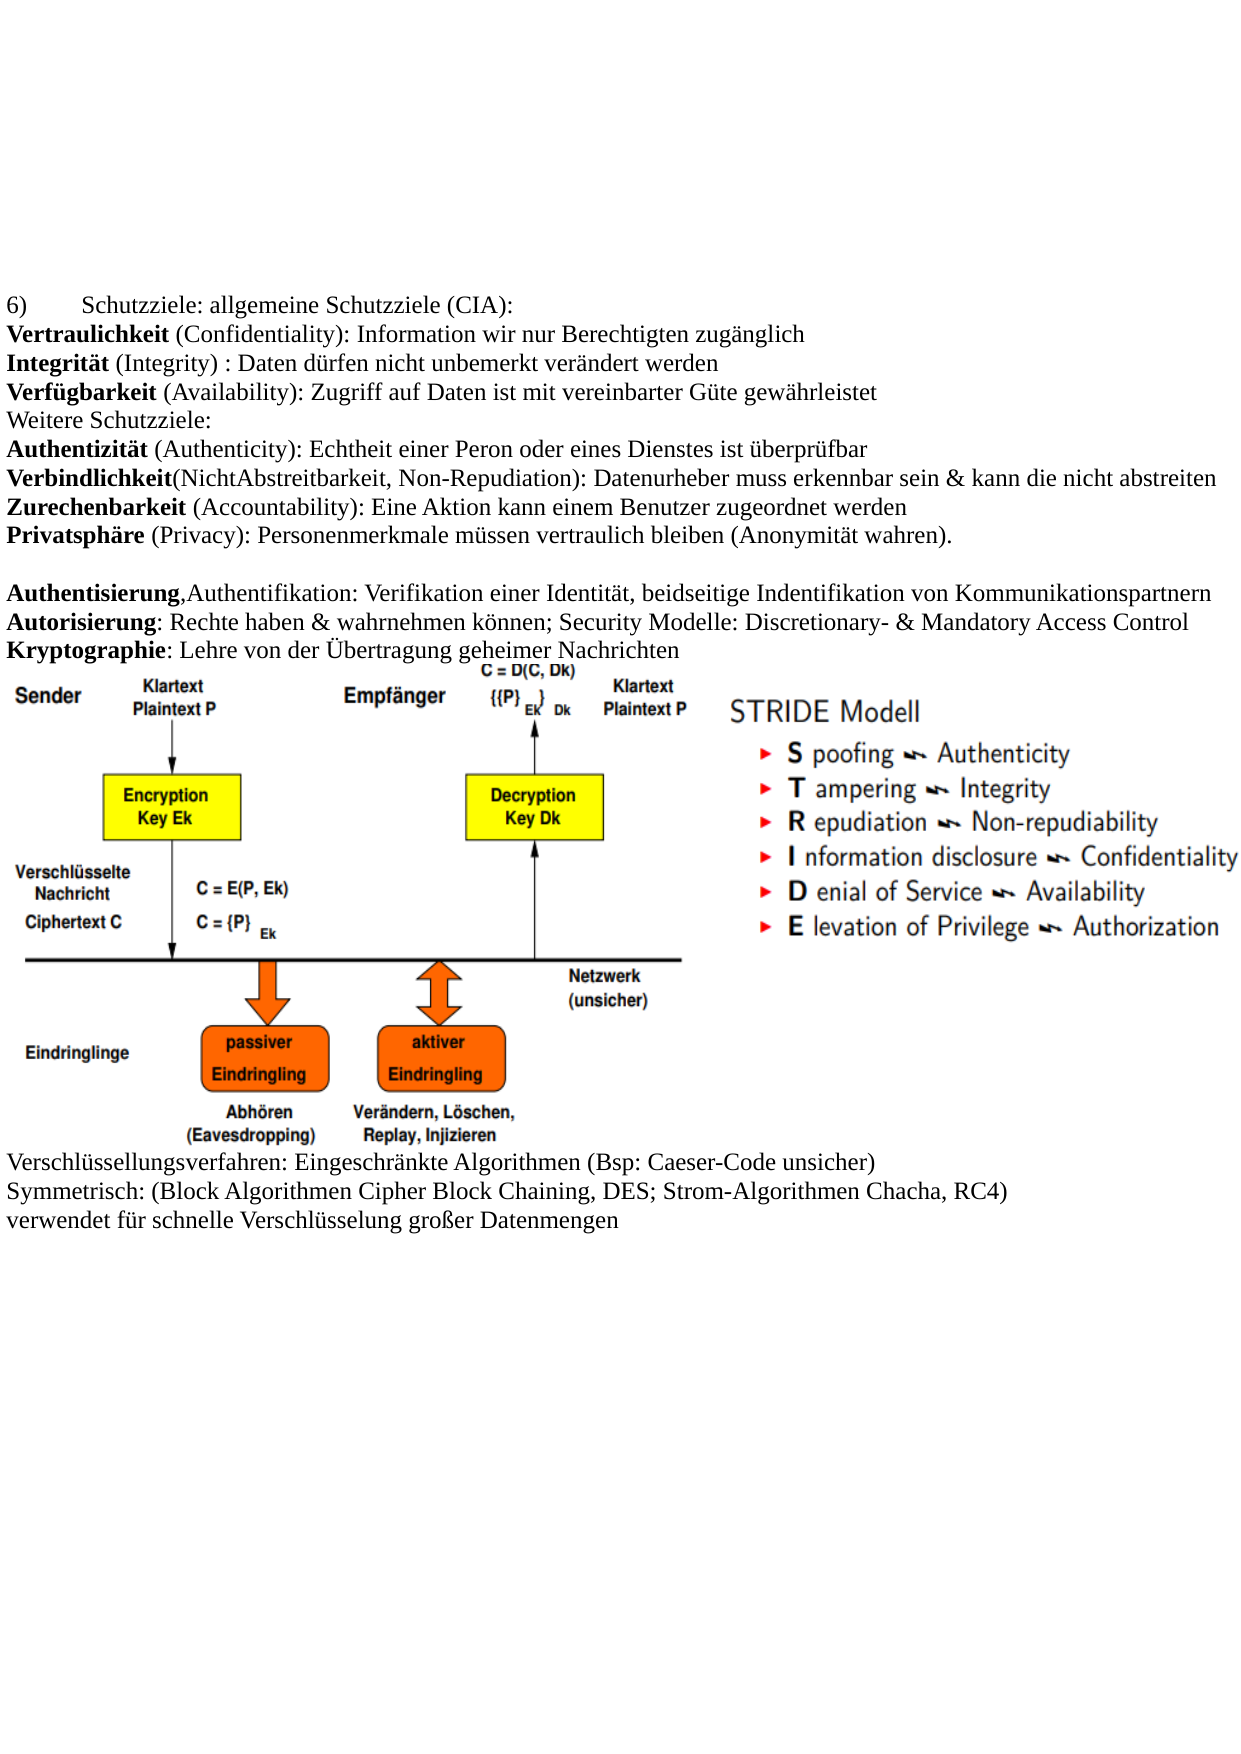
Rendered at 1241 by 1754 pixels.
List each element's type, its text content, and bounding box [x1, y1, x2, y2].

text Weitere Schutzziele: [6, 406, 1240, 434]
picture [1, 664, 690, 1148]
text Verschlüssellungsverfahren: Eingeschränkte Algorithmen (Bsp: Caeser-Code unsicher) [6, 664, 1240, 1176]
list Schutzziele: allgemeine Schutzziele (CIA): [6, 291, 1240, 319]
text Autorisierung: Rechte haben & wahrnehmen können; Security Modelle: Discretionary- & Mandatory Access Control [6, 607, 1240, 636]
text Symmetrisch: (Block Algorithmen Cipher Block Chaining, DES; Strom-Algorithmen Chacha, RC4) [6, 1176, 1240, 1205]
text Zurechenbarkeit (Accountability): Eine Aktion kann einem Benutzer zugeordnet werden [6, 492, 1240, 521]
text Privatsphäre (Privacy): Personenmerkmale müssen vertraulich bleiben (Anonymität wahren). [6, 521, 1240, 549]
text Kryptographie: Lehre von der Übertragung geheimer Nachrichten [6, 636, 1240, 664]
text verwendet für schnelle Verschlüsselung großer Datenmengen [6, 1205, 1240, 1233]
text Authentisierung,Authentifikation: Verifikation einer Identität, beidseitige Indentifikation von Kommunikationspartnern [6, 578, 1240, 607]
text Authentizität (Authenticity): Echtheit einer Peron oder eines Dienstes ist überprüfbar [6, 434, 1240, 463]
picture [730, 690, 1241, 944]
text Verfügbarkeit (Availability): Zugriff auf Daten ist mit vereinbarter Güte gewährleistet [6, 377, 1240, 406]
text Vertraulichkeit (Confidentiality): Information wir nur Berechtigten zugänglich [6, 319, 1240, 348]
text Verbindlichkeit(NichtAbstreitbarkeit, Non-Repudiation): Datenurheber muss erkennbar sein & kann die nicht abstreiten [6, 463, 1240, 492]
text Integrität (Integrity) : Daten dürfen nicht unbemerkt verändert werden [6, 348, 1240, 377]
